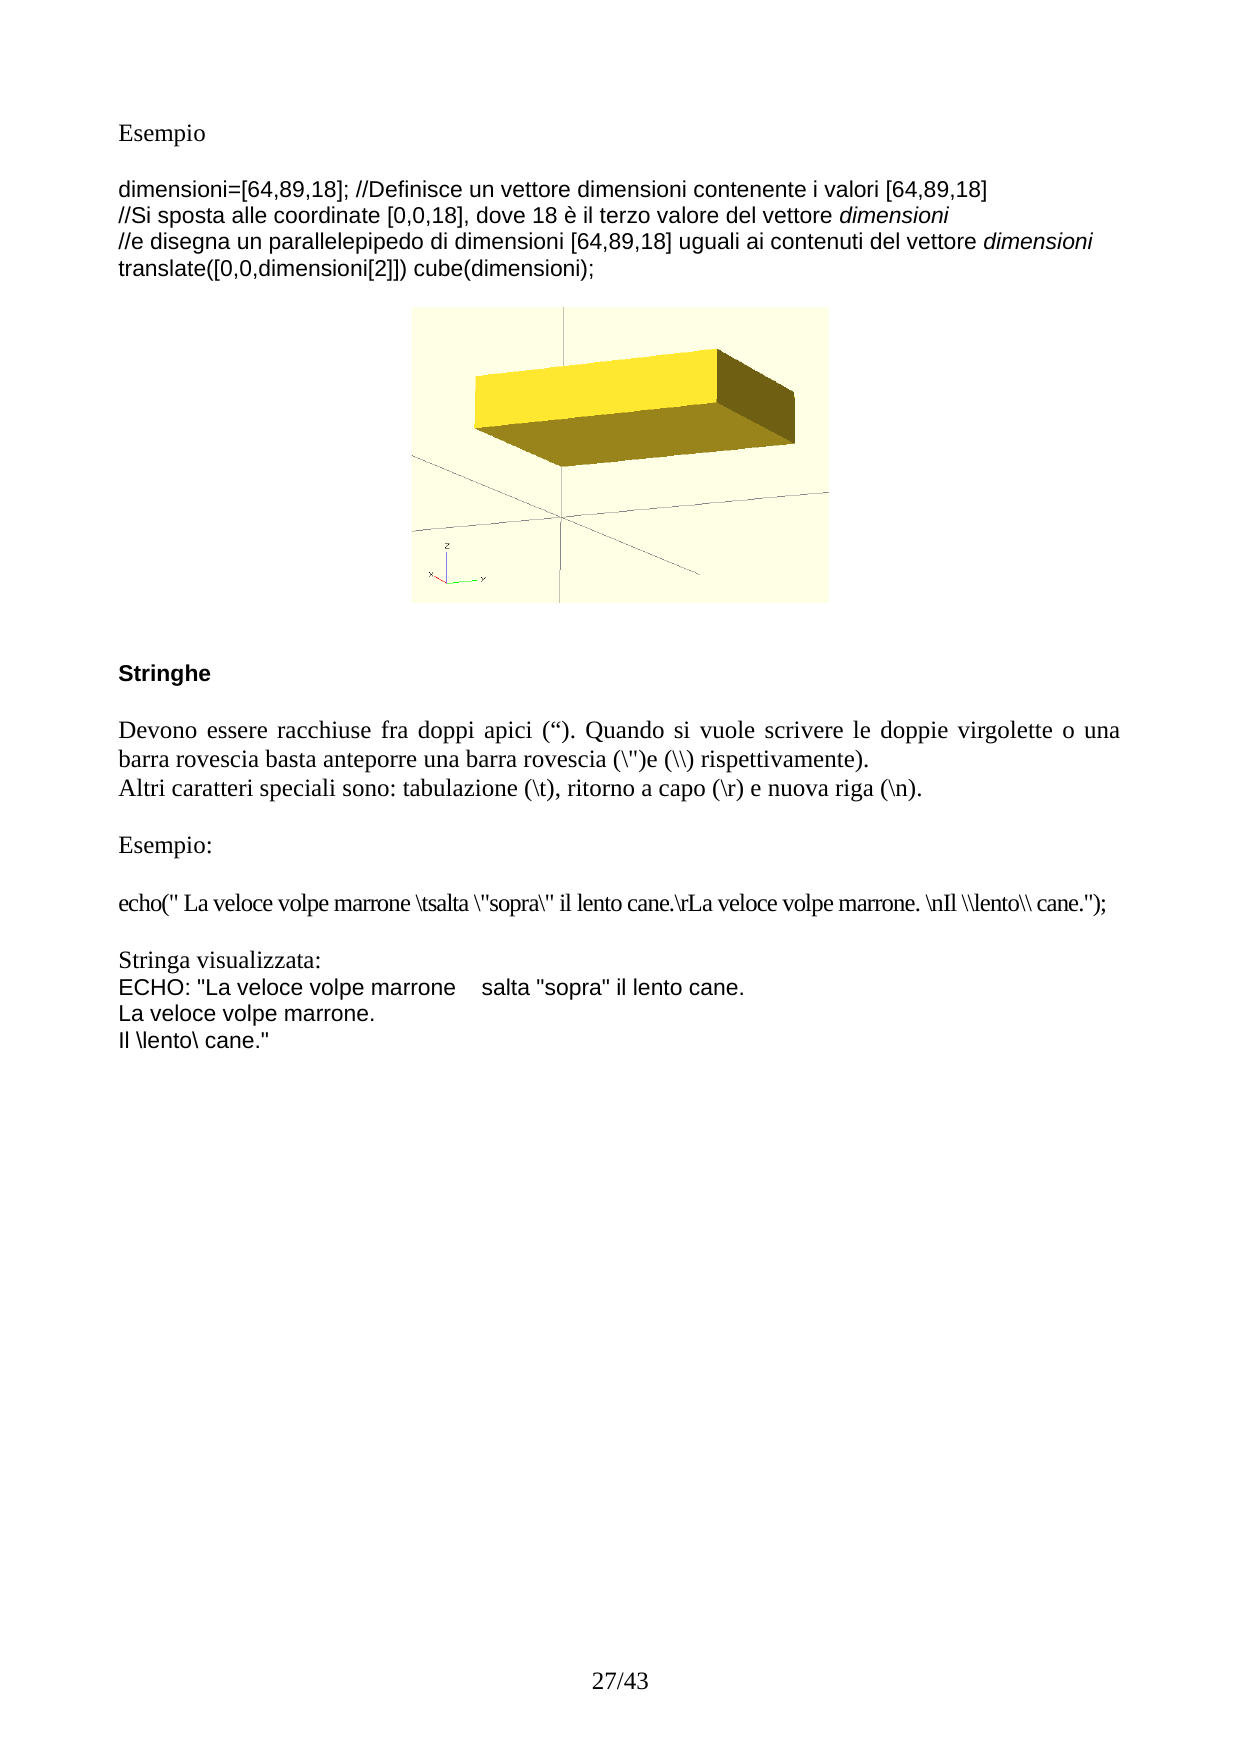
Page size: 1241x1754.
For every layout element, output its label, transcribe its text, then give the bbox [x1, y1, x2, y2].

text ECHO: "La veloce volpe marrone salta "sopra" il lento cane. [118, 974, 1122, 1000]
text Stringhe [118, 660, 1122, 687]
text //Si sposta alle coordinate [0,0,18], dove 18 è il terzo valore del vettore dimensioni [118, 202, 1122, 228]
text Stringa visualizzata: [118, 945, 1122, 974]
text dimensioni=[64,89,18]; //Definisce un vettore dimensioni contenente i valori [64,89,18] [118, 176, 1122, 202]
text Devono essere racchiuse fra doppi apici (“). Quando si vuole scrivere le doppie virgolette o una barra rovescia basta anteporre una barra rovescia (\")e (\\) rispettivamente). [118, 715, 1122, 773]
text //e disegna un parallelepipedo di dimensioni [64,89,18] uguali ai contenuti del vettore dimensioni [118, 228, 1122, 255]
text La veloce volpe marrone. [118, 1000, 1122, 1027]
text echo(" La veloce volpe marrone \tsalta \"sopra\" il lento cane.\rLa veloce volpe marrone. \nIl \\lento\\ cane."); [118, 888, 1122, 917]
text Il \lento\ cane." [118, 1027, 1122, 1053]
text Esempio: [118, 830, 1122, 859]
text translate([0,0,dimensioni[2]]) cube(dimensioni); [118, 255, 1122, 281]
text Esempio [118, 118, 1122, 147]
text Altri caratteri speciali sono: tabulazione (\t), ritorno a capo (\r) e nuova riga (\n). [118, 773, 1122, 802]
picture [411, 307, 829, 603]
